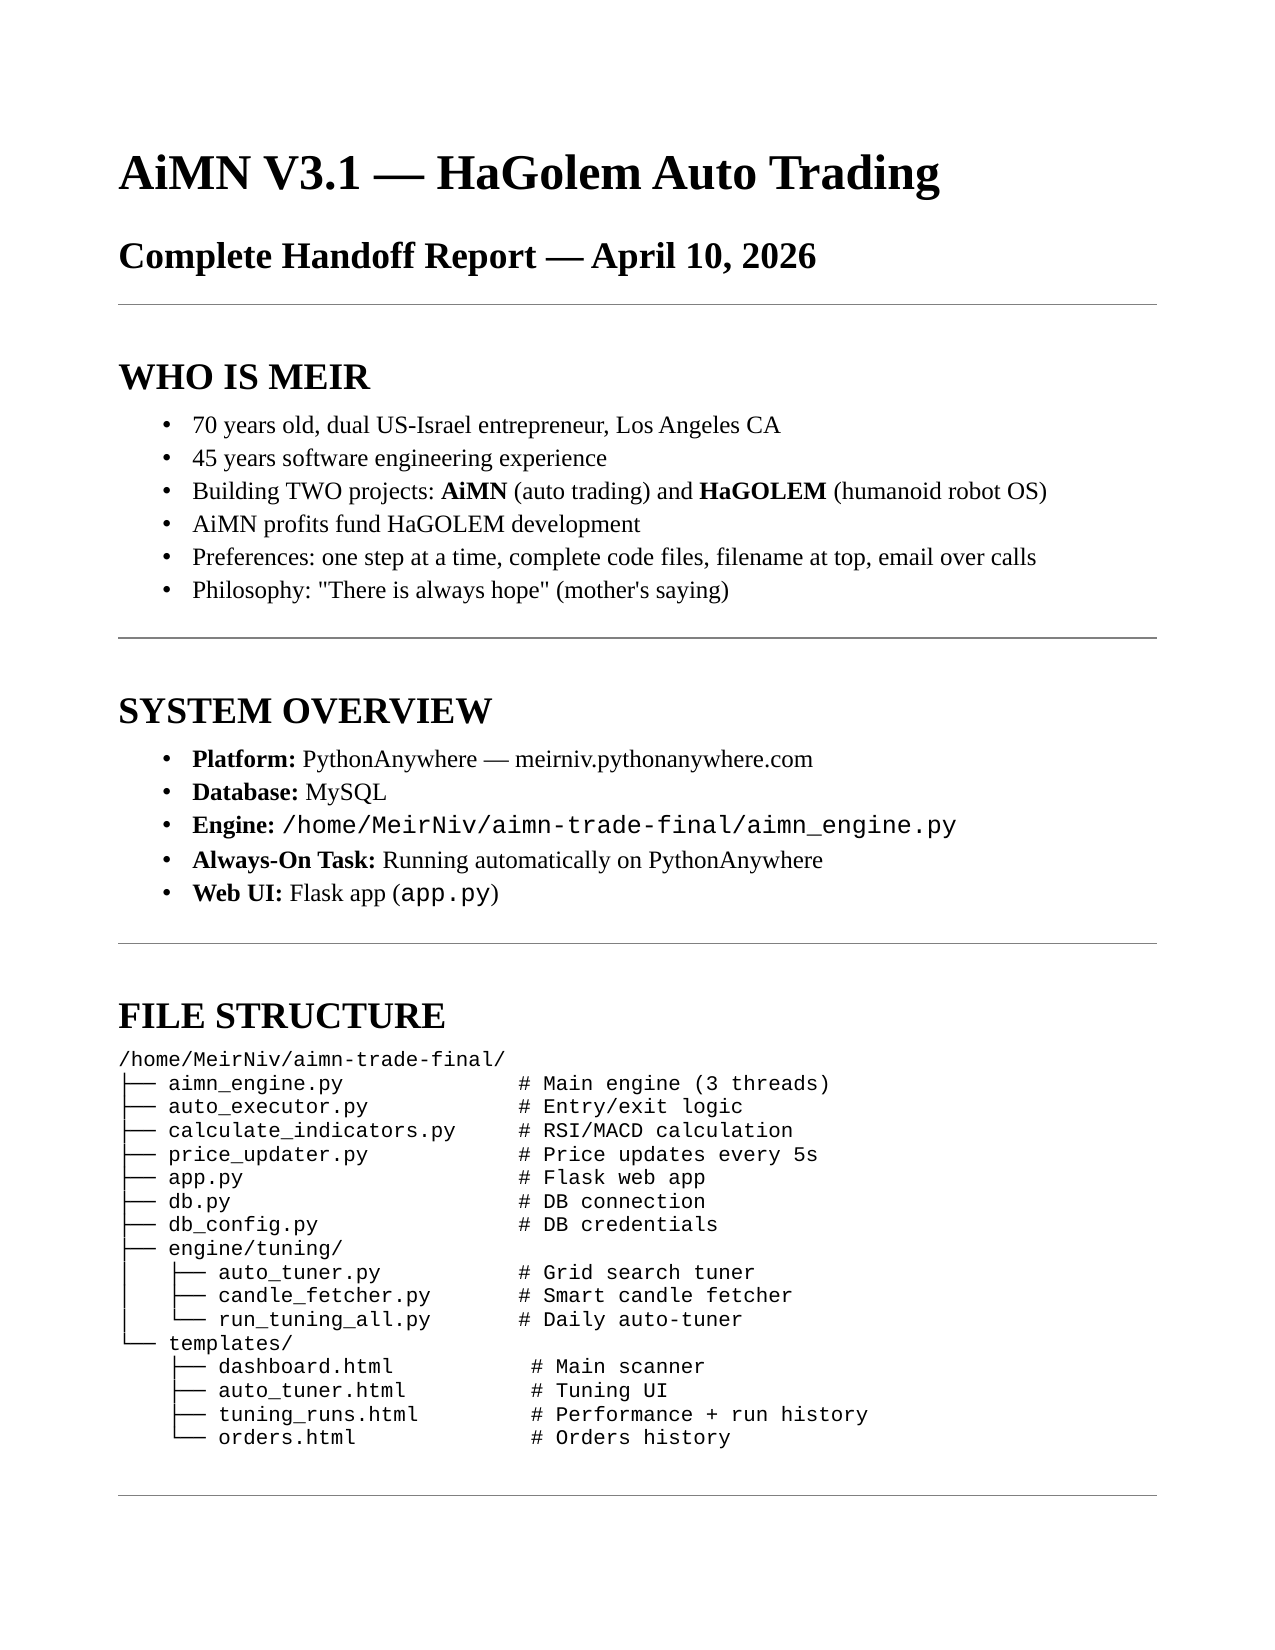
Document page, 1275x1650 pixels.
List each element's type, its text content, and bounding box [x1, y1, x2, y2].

subtitle WHO IS MEIR [118, 355, 1157, 398]
list Engine: /home/MeirNiv/aimn-trade-final/aimn_engine.py [162, 810, 1157, 841]
list Building TWO projects: AiMN (auto trading) and HaGOLEM (humanoid robot OS) [162, 476, 1157, 505]
subtitle AiMN V3.1 — HaGolem Auto Trading [118, 143, 1157, 201]
text ├── app.py # Flask web app [118, 1167, 1157, 1191]
subtitle SYSTEM OVERVIEW [118, 688, 1157, 731]
list Database: MySQL [162, 777, 1157, 806]
subtitle Complete Handoff Report — April 10, 2026 [118, 234, 1157, 277]
list Always-On Task: Running automatically on PythonAnywhere [162, 845, 1157, 874]
text ├── auto_tuner.html # Tuning UI [118, 1380, 1157, 1404]
text ├── dashboard.html # Main scanner [118, 1356, 1157, 1380]
text ├── db.py # DB connection [125, 1191, 1157, 1214]
text ├── engine/tuning/ [118, 1238, 1157, 1262]
list 45 years software engineering experience [162, 443, 1157, 472]
text │ ├── auto_tuner.py # Grid search tuner [175, 1262, 1157, 1285]
list Web UI: Flask app (app.py) [162, 878, 1157, 909]
text │ ├── auto_tuner.py # Grid search tuner [125, 1262, 174, 1285]
text ├── tuning_runs.html # Performance + run history [118, 1404, 174, 1427]
subtitle FILE STRUCTURE [118, 993, 1157, 1036]
text ├── tuning_runs.html # Performance + run history [175, 1404, 1157, 1427]
list AiMN profits fund HaGOLEM development [162, 509, 1157, 538]
text │ ├── candle_fetcher.py # Smart candle fetcher [118, 1285, 1157, 1309]
text │ └── run_tuning_all.py # Daily auto-tuner [118, 1309, 1157, 1333]
text └── orders.html # Orders history [118, 1427, 1157, 1451]
text /home/MeirNiv/aimn-trade-final/ [118, 1049, 1157, 1073]
text └── templates/ [118, 1333, 1157, 1356]
list Philosophy: "There is always hope" (mother's saying) [162, 575, 1157, 604]
text ├── price_updater.py # Price updates every 5s [118, 1143, 1157, 1167]
text ├── auto_executor.py # Entry/exit logic [118, 1096, 1157, 1120]
text ├── calculate_indicators.py # RSI/MACD calculation [125, 1120, 1157, 1143]
text ├── aimn_engine.py # Main engine (3 threads) [125, 1073, 1157, 1096]
list Preferences: one step at a time, complete code files, filename at top, email over calls [162, 542, 1157, 571]
text ├── db_config.py # DB credentials [118, 1214, 1157, 1238]
list 70 years old, dual US-Israel entrepreneur, Los Angeles CA [162, 410, 1157, 439]
list Platform: PythonAnywhere — meirniv.pythonanywhere.com [162, 744, 1157, 772]
